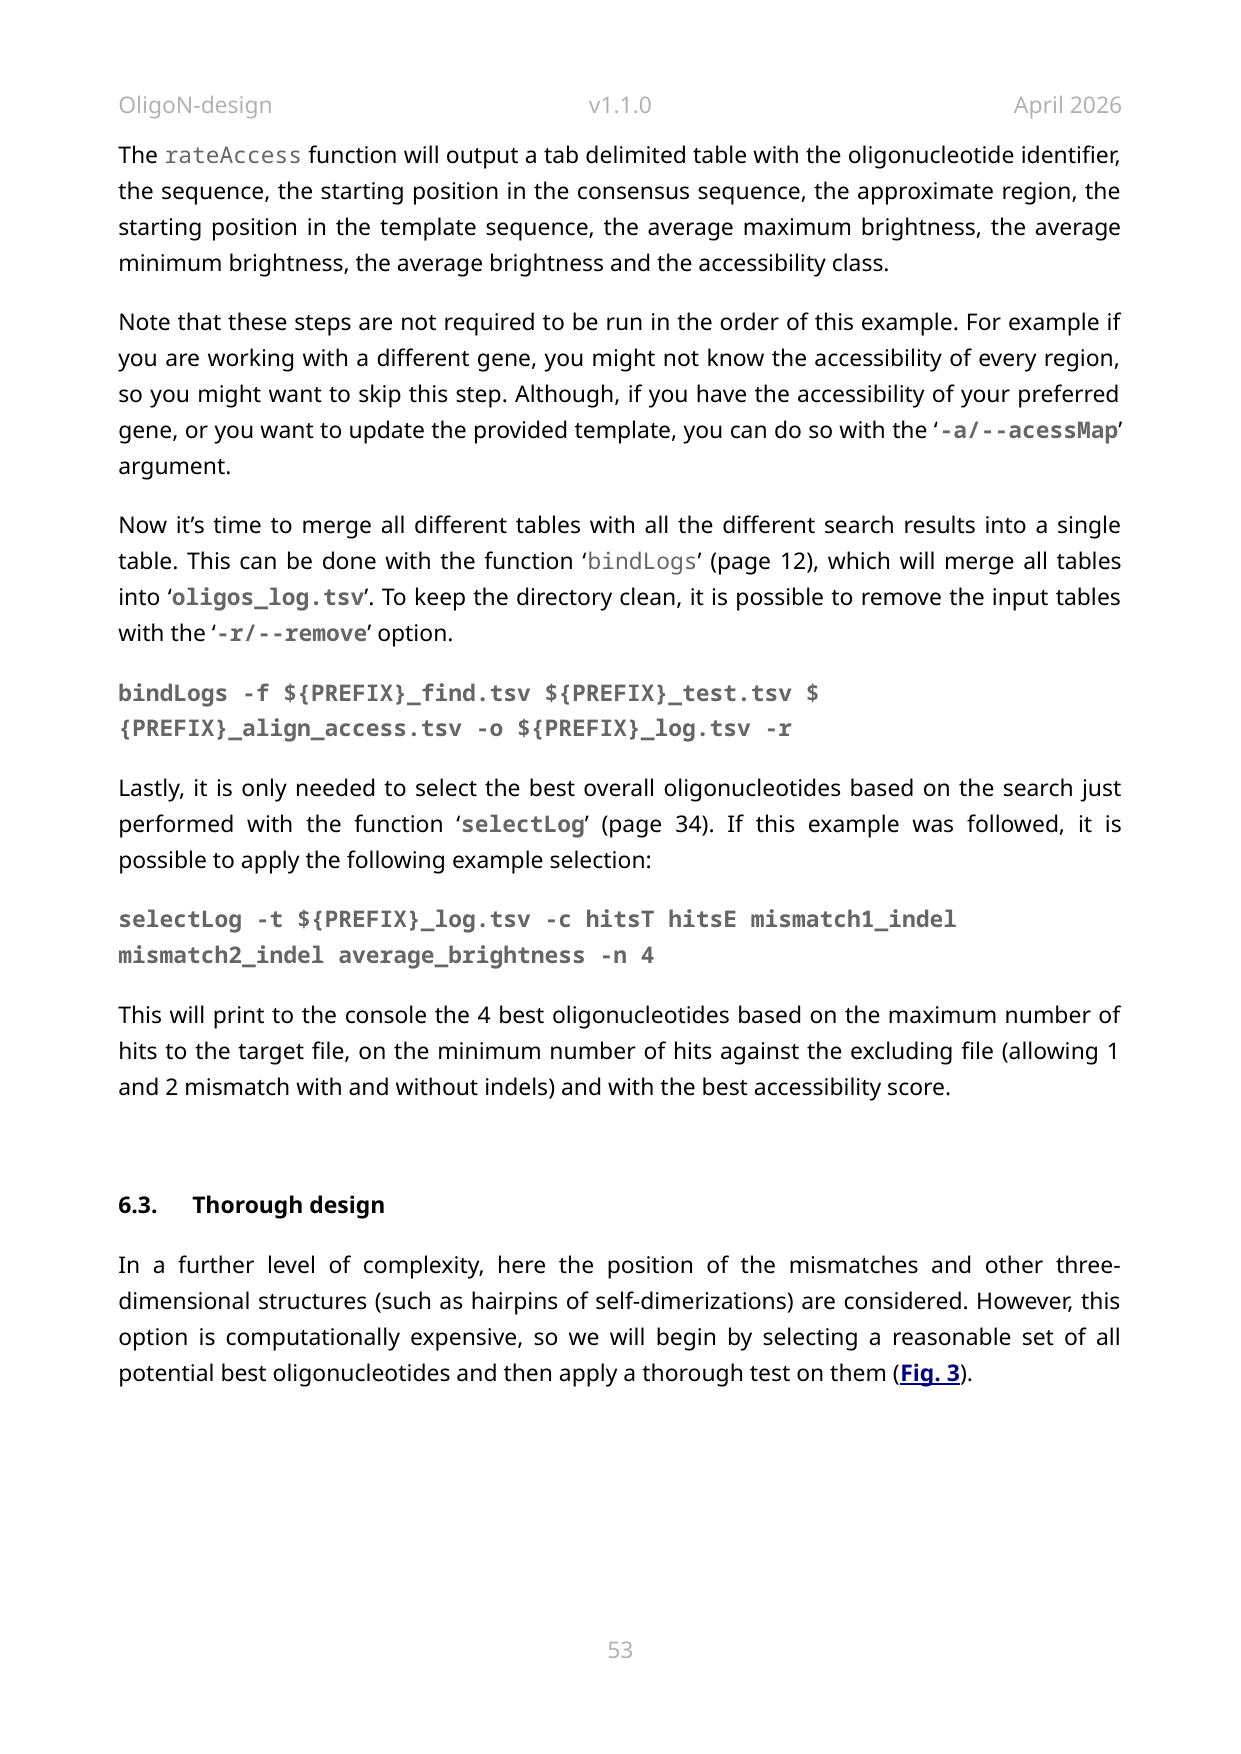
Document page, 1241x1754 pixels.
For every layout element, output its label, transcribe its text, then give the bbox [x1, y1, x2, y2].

text Now it’s time to merge all different tables with all the different search results into a single table. This can be done with the function ‘bindLogs’ (page 12), which will merge all tables into ‘oligos_log.tsv’. To keep the directory clean, it is possible to remove the input tables with the ‘-r/--remove’ option. [118, 509, 1122, 648]
text Note that these steps are not required to be run in the order of this example. For example if you are working with a different gene, you might not know the accessibility of every region, so you might want to skip this step. Although, if you have the accessibility of your preferred gene, or you want to update the provided template, you can do so with the ‘-a/--acessMap’ argument. [118, 306, 1122, 481]
subtitle Thorough design [118, 1189, 1122, 1221]
text In a further level of complexity, here the position of the mismatches and other three-dimensional structures (such as hairpins of self-dimerizations) are considered. However, this option is computationally expensive, so we will begin by selecting a reasonable set of all potential best oligonucleotides and then apply a thorough test on them (Fig. 3). [118, 1249, 1122, 1388]
text Lastly, it is only needed to select the best overall oligonucleotides based on the search just performed with the function ‘selectLog’ (page 33). If this example was followed, it is possible to apply the following example selection: [118, 772, 1122, 875]
text bindLogs -f ${PREFIX}_find.tsv ${PREFIX}_test.tsv ${PREFIX}_align_access.tsv -o ${PREFIX}_log.tsv -r [118, 676, 1122, 744]
text selectLog -t ${PREFIX}_log.tsv -c hitsT hitsE mismatch1_indel mismatch2_indel average_brightness -n 4 [118, 903, 1122, 970]
text This will print to the console the 4 best oligonucleotides based on the maximum number of hits to the target file, on the minimum number of hits against the excluding file (allowing 1 and 2 mismatch with and without indels) and with the best accessibility score. [118, 999, 1122, 1102]
text The rateAccess function will output a tab delimited table with the oligonucleotide identifier, the sequence, the starting position in the consensus sequence, the approximate region, the starting position in the template sequence, the average maximum brightness, the average minimum brightness, the average brightness and the accessibility class. [118, 139, 1122, 278]
